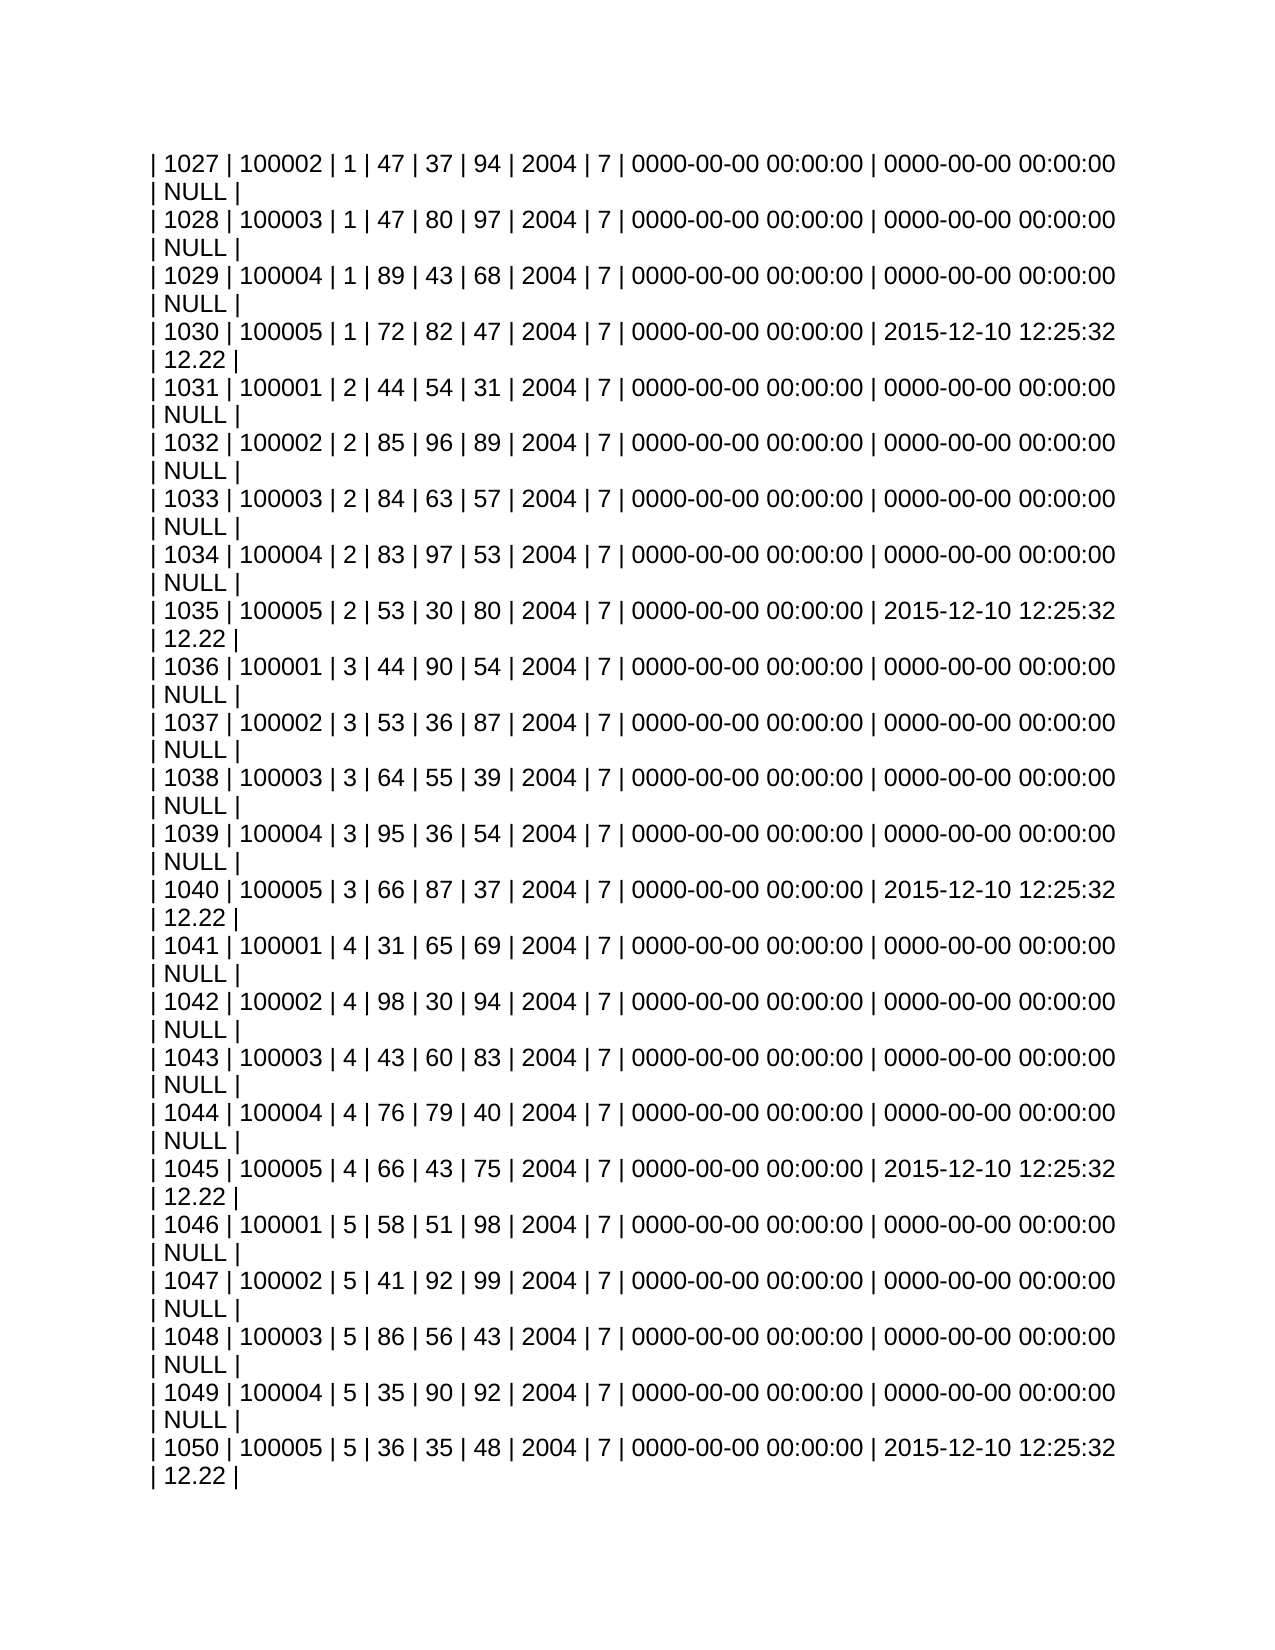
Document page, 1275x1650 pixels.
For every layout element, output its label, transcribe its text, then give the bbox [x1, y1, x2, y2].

text | 1045 | 100005 | 4 | 66 | 43 | 75 | 2004 | 7 | 0000-00-00 00:00:00 | 2015-12-10 12:25:32 | 12.22 | [150, 1155, 1125, 1211]
text | 1032 | 100002 | 2 | 85 | 96 | 89 | 2004 | 7 | 0000-00-00 00:00:00 | 0000-00-00 00:00:00 | NULL | [150, 429, 1125, 485]
text | 1031 | 100001 | 2 | 44 | 54 | 31 | 2004 | 7 | 0000-00-00 00:00:00 | 0000-00-00 00:00:00 | NULL | [150, 373, 1125, 429]
text | 1041 | 100001 | 4 | 31 | 65 | 69 | 2004 | 7 | 0000-00-00 00:00:00 | 0000-00-00 00:00:00 | NULL | [150, 932, 1125, 987]
text | 1033 | 100003 | 2 | 84 | 63 | 57 | 2004 | 7 | 0000-00-00 00:00:00 | 0000-00-00 00:00:00 | NULL | [150, 485, 1125, 541]
text | 1029 | 100004 | 1 | 89 | 43 | 68 | 2004 | 7 | 0000-00-00 00:00:00 | 0000-00-00 00:00:00 | NULL | [150, 262, 1125, 317]
text | 1044 | 100004 | 4 | 76 | 79 | 40 | 2004 | 7 | 0000-00-00 00:00:00 | 0000-00-00 00:00:00 | NULL | [150, 1099, 1125, 1155]
text | 1042 | 100002 | 4 | 98 | 30 | 94 | 2004 | 7 | 0000-00-00 00:00:00 | 0000-00-00 00:00:00 | NULL | [150, 987, 1125, 1043]
text | 1034 | 100004 | 2 | 83 | 97 | 53 | 2004 | 7 | 0000-00-00 00:00:00 | 0000-00-00 00:00:00 | NULL | [150, 541, 1125, 597]
text | 1037 | 100002 | 3 | 53 | 36 | 87 | 2004 | 7 | 0000-00-00 00:00:00 | 0000-00-00 00:00:00 | NULL | [150, 708, 1125, 764]
text | 1035 | 100005 | 2 | 53 | 30 | 80 | 2004 | 7 | 0000-00-00 00:00:00 | 2015-12-10 12:25:32 | 12.22 | [150, 597, 1125, 652]
text | 1049 | 100004 | 5 | 35 | 90 | 92 | 2004 | 7 | 0000-00-00 00:00:00 | 0000-00-00 00:00:00 | NULL | [150, 1378, 1125, 1434]
text | 1043 | 100003 | 4 | 43 | 60 | 83 | 2004 | 7 | 0000-00-00 00:00:00 | 0000-00-00 00:00:00 | NULL | [150, 1043, 1125, 1099]
text | 1028 | 100003 | 1 | 47 | 80 | 97 | 2004 | 7 | 0000-00-00 00:00:00 | 0000-00-00 00:00:00 | NULL | [150, 206, 1125, 262]
text | 1039 | 100004 | 3 | 95 | 36 | 54 | 2004 | 7 | 0000-00-00 00:00:00 | 0000-00-00 00:00:00 | NULL | [150, 820, 1125, 876]
text | 1046 | 100001 | 5 | 58 | 51 | 98 | 2004 | 7 | 0000-00-00 00:00:00 | 0000-00-00 00:00:00 | NULL | [150, 1211, 1125, 1267]
text | 1030 | 100005 | 1 | 72 | 82 | 47 | 2004 | 7 | 0000-00-00 00:00:00 | 2015-12-10 12:25:32 | 12.22 | [150, 317, 1125, 373]
text | 1036 | 100001 | 3 | 44 | 90 | 54 | 2004 | 7 | 0000-00-00 00:00:00 | 0000-00-00 00:00:00 | NULL | [150, 652, 1125, 708]
text | 1027 | 100002 | 1 | 47 | 37 | 94 | 2004 | 7 | 0000-00-00 00:00:00 | 0000-00-00 00:00:00 | NULL | [150, 150, 1125, 206]
text | 1047 | 100002 | 5 | 41 | 92 | 99 | 2004 | 7 | 0000-00-00 00:00:00 | 0000-00-00 00:00:00 | NULL | [150, 1267, 1125, 1322]
text | 1038 | 100003 | 3 | 64 | 55 | 39 | 2004 | 7 | 0000-00-00 00:00:00 | 0000-00-00 00:00:00 | NULL | [150, 764, 1125, 820]
text | 1050 | 100005 | 5 | 36 | 35 | 48 | 2004 | 7 | 0000-00-00 00:00:00 | 2015-12-10 12:25:32 | 12.22 | [150, 1434, 1125, 1490]
text | 1040 | 100005 | 3 | 66 | 87 | 37 | 2004 | 7 | 0000-00-00 00:00:00 | 2015-12-10 12:25:32 | 12.22 | [150, 876, 1125, 932]
text | 1048 | 100003 | 5 | 86 | 56 | 43 | 2004 | 7 | 0000-00-00 00:00:00 | 0000-00-00 00:00:00 | NULL | [150, 1322, 1125, 1378]
